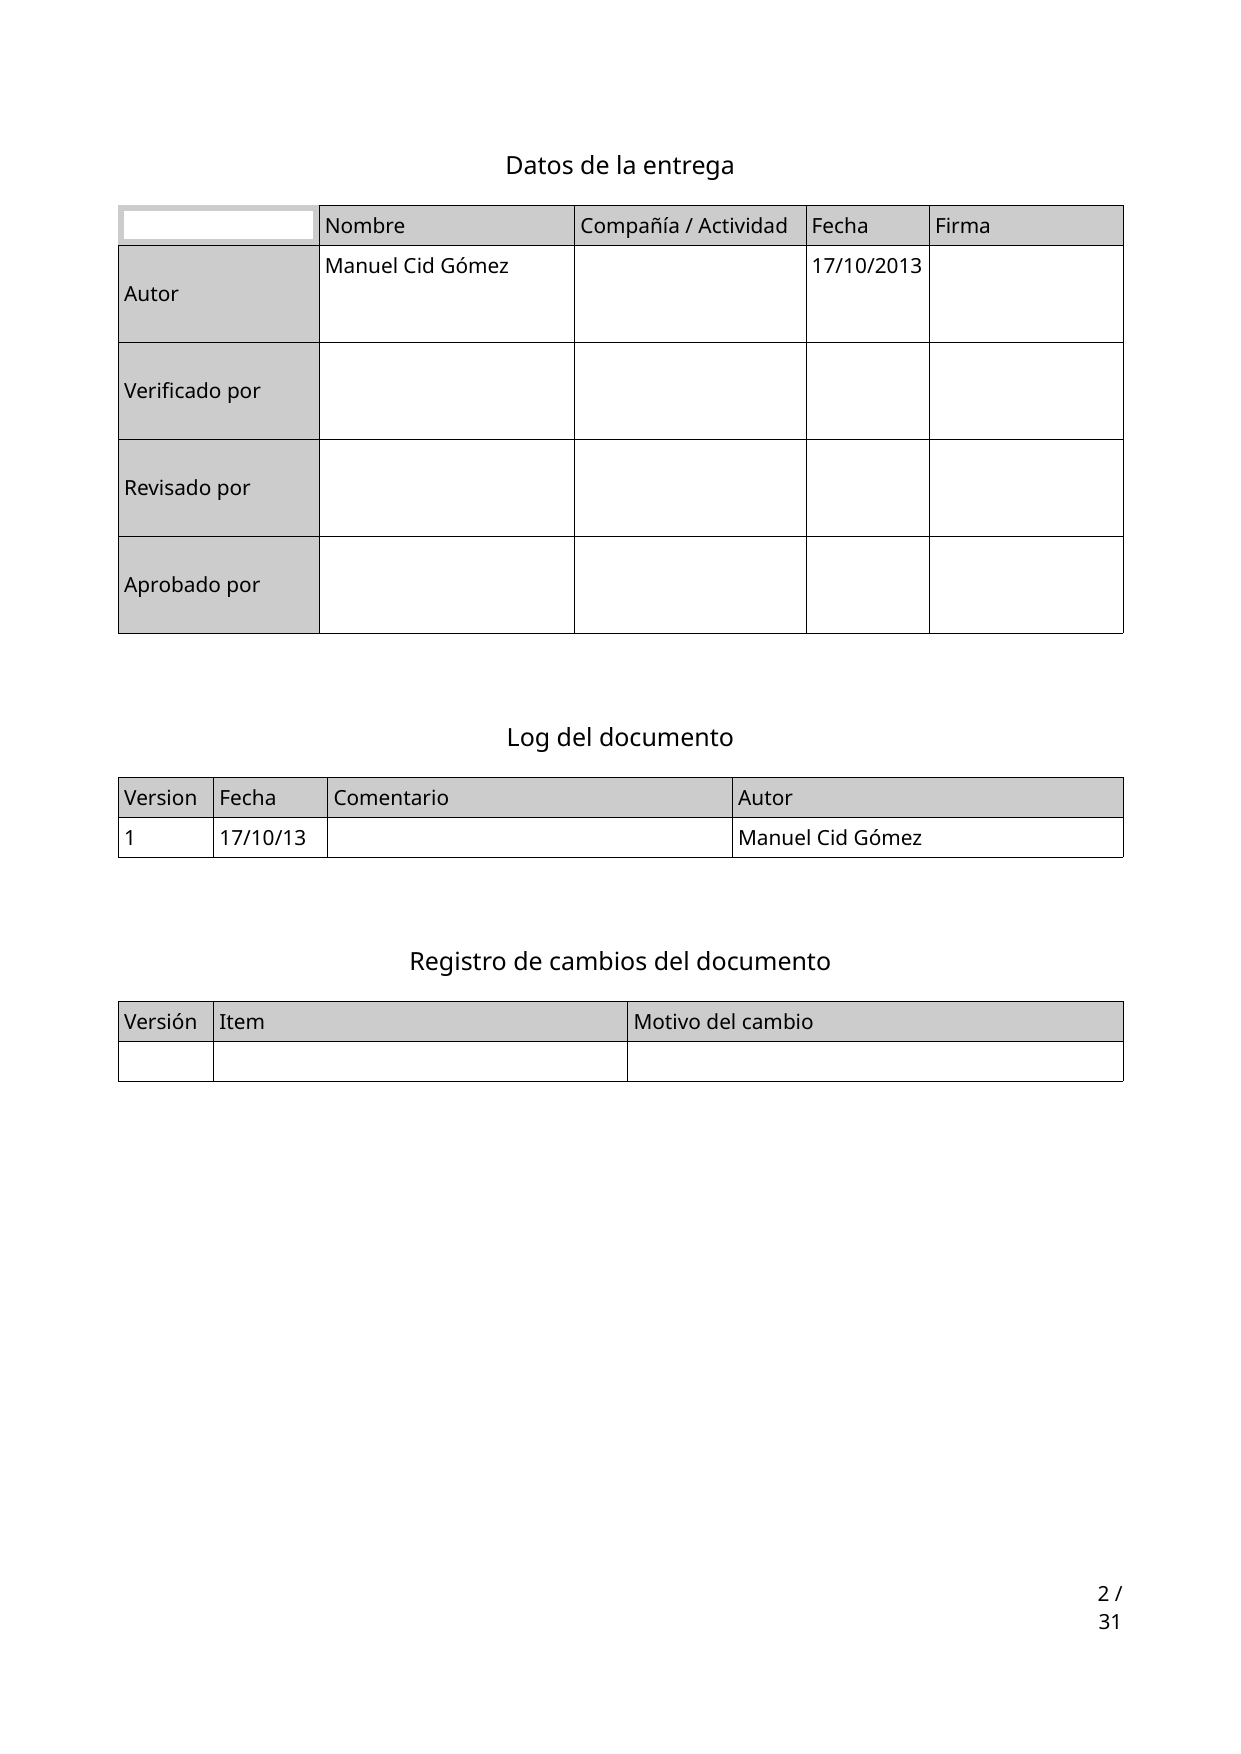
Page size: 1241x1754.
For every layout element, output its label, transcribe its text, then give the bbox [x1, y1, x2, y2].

table_cell [214, 1042, 627, 1081]
table_cell [930, 343, 1123, 439]
text Datos de la entrega [118, 148, 1122, 182]
table_header Autor [733, 778, 1123, 817]
table_cell [575, 440, 806, 536]
table_cell 1 [119, 818, 213, 857]
table_cell Revisado por [119, 440, 319, 536]
table_cell 17/10/13 [214, 818, 327, 857]
table_cell [930, 246, 1123, 342]
table_header Nombre [320, 206, 574, 245]
table_header Item [214, 1002, 627, 1041]
table_cell [320, 440, 574, 536]
table_header Compañía / Actividad [575, 206, 806, 245]
table_cell [930, 440, 1123, 536]
table_cell [320, 343, 574, 439]
table_cell [575, 343, 806, 439]
table_header [118, 205, 319, 245]
text Registro de cambios del documento [118, 943, 1122, 977]
table_cell Manuel Cid Gómez [733, 818, 1123, 857]
table_header Versión [119, 1002, 213, 1041]
table_cell [119, 1042, 213, 1081]
table_cell Manuel Cid Gómez [320, 246, 574, 342]
table_cell [807, 343, 929, 439]
table_cell 17/10/2013 [807, 246, 929, 342]
table_cell [628, 1042, 1123, 1081]
table_cell [807, 440, 929, 536]
text Log del documento [118, 719, 1122, 753]
table_header Fecha [807, 206, 929, 245]
table_header Version [119, 778, 213, 817]
table_cell Autor [119, 246, 319, 342]
table_header Motivo del cambio [628, 1002, 1123, 1041]
table_cell [328, 818, 732, 857]
table_cell Verificado por [119, 343, 319, 439]
table_cell [575, 246, 806, 342]
table_header Fecha [214, 778, 327, 817]
table_cell [807, 537, 929, 633]
table_cell [930, 537, 1123, 633]
table_header Firma [930, 206, 1123, 245]
table_cell [320, 537, 574, 633]
table_cell [575, 537, 806, 633]
table_cell Aprobado por [119, 537, 319, 633]
table_header Comentario [328, 778, 732, 817]
